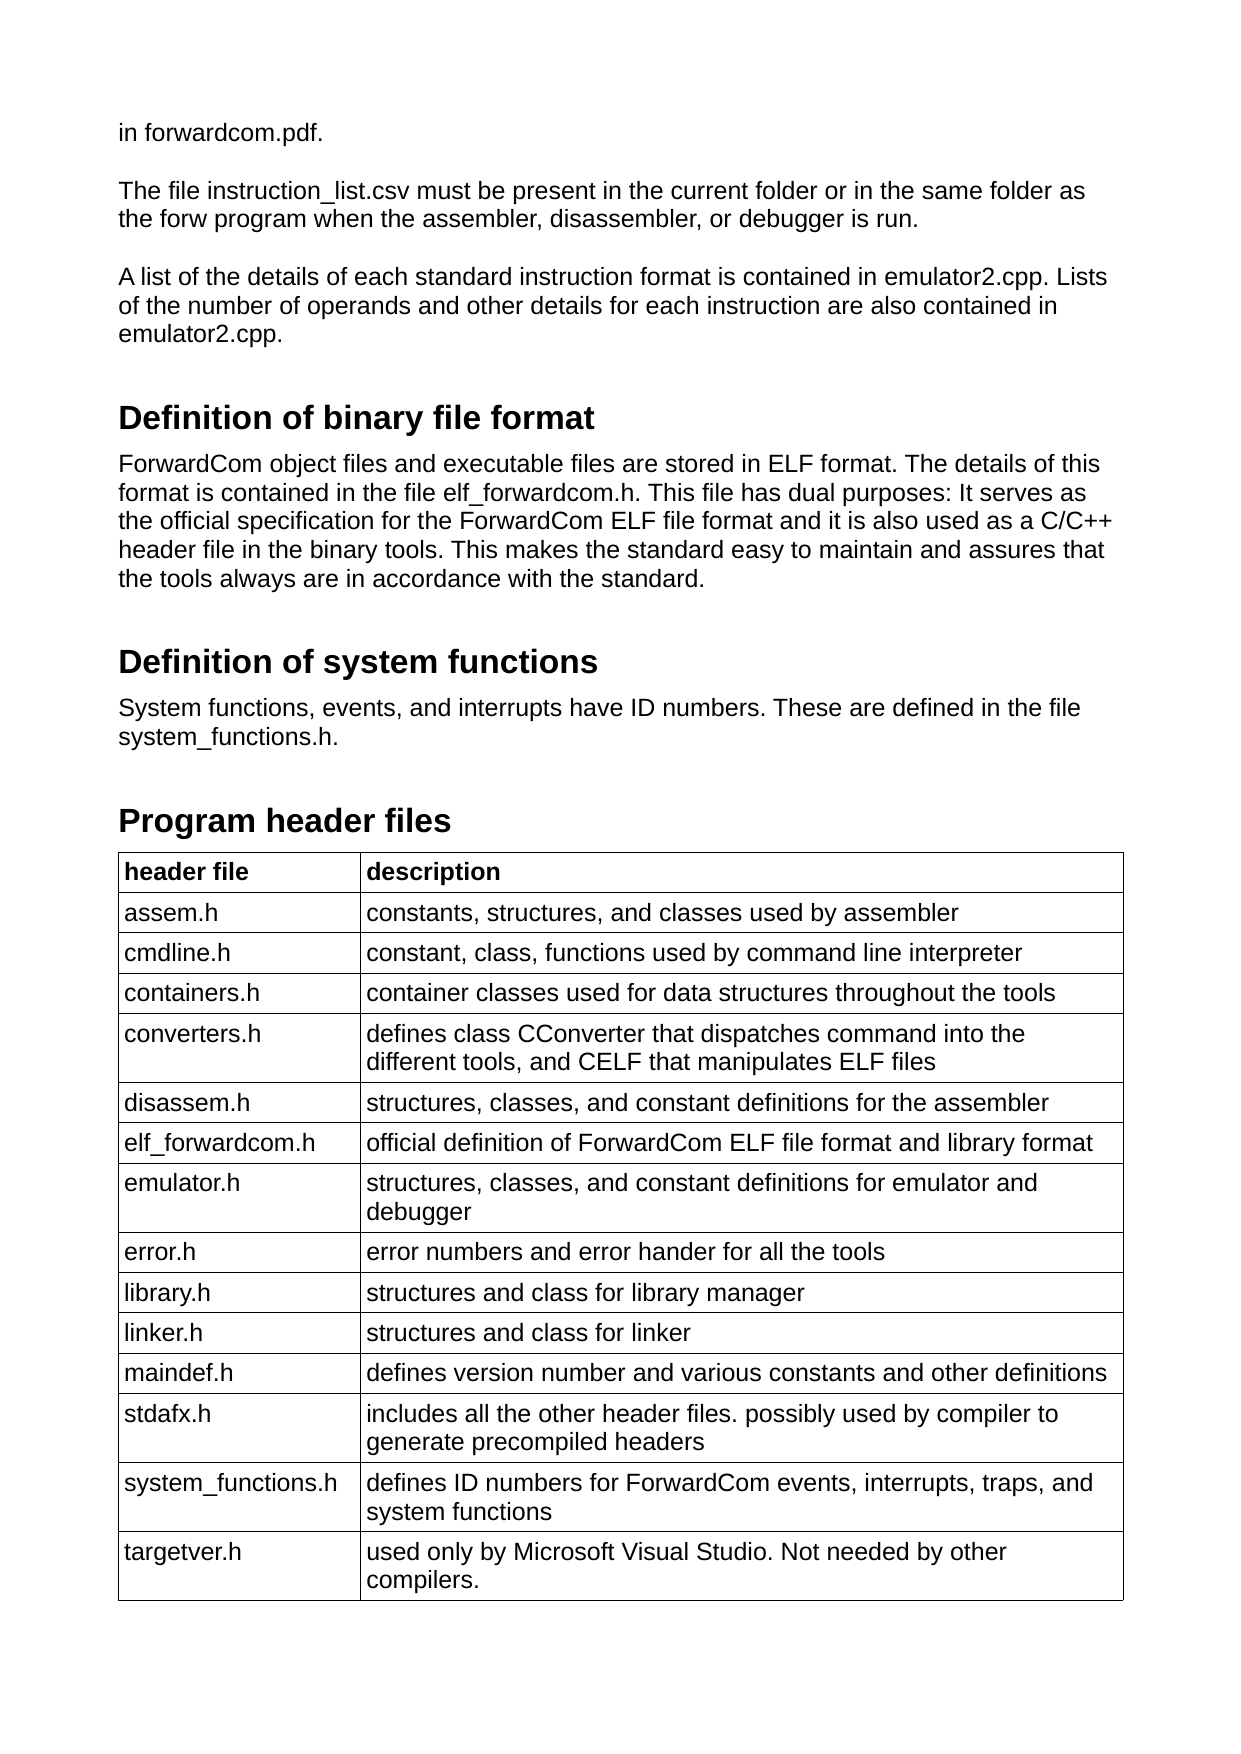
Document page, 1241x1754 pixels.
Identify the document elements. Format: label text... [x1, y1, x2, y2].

table_cell elf_forwardcom.h [119, 1123, 360, 1162]
table_cell defines ID numbers for ForwardCom events, interrupts, traps, and system functions [361, 1463, 1123, 1531]
table_cell library.h [119, 1273, 360, 1312]
text System functions, events, and interrupts have ID numbers. These are defined in the file system_functions.h. [118, 693, 1122, 751]
text in forwardcom.pdf. [118, 118, 1122, 147]
table_cell maindef.h [119, 1354, 360, 1393]
text ForwardCom object files and executable files are stored in ELF format. The details of this format is contained in the file elf_forwardcom.h. This file has dual purposes: It serves as the official specification for the ForwardCom ELF file format and it is also used as a C/C++ header file in the binary tools. This makes the standard easy to maintain and assures that the tools always are in accordance with the standard. [118, 449, 1122, 593]
table_cell defines class CConverter that dispatches command into the different tools, and CELF that manipulates ELF files [361, 1014, 1123, 1082]
table_header header file [119, 853, 360, 892]
table_cell structures, classes, and constant definitions for the assembler [361, 1083, 1123, 1122]
table_cell emulator.h [119, 1164, 360, 1232]
table_cell constants, structures, and classes used by assembler [361, 893, 1123, 932]
table_cell targetver.h [119, 1532, 360, 1600]
text The file instruction_list.csv must be present in the current folder or in the same folder as the forw program when the assembler, disassembler, or debugger is run. [118, 176, 1122, 233]
table_cell error numbers and error hander for all the tools [361, 1233, 1123, 1272]
text A list of the details of each standard instruction format is contained in emulator2.cpp. Lists of the number of operands and other details for each instruction are also contained in emulator2.cpp. [118, 262, 1122, 348]
table_cell official definition of ForwardCom ELF file format and library format [361, 1123, 1123, 1162]
table_cell structures and class for library manager [361, 1273, 1123, 1312]
table_cell linker.h [119, 1313, 360, 1352]
table_cell constant, class, functions used by command line interpreter [361, 933, 1123, 972]
subtitle Definition of system functions [118, 642, 1122, 681]
subtitle Program header files [118, 800, 1122, 839]
table_cell used only by Microsoft Visual Studio. Not needed by other compilers. [361, 1532, 1123, 1600]
table_cell includes all the other header files. possibly used by compiler to generate precompiled headers [361, 1394, 1123, 1462]
table_cell converters.h [119, 1014, 360, 1082]
table_cell assem.h [119, 893, 360, 932]
table_cell structures and class for linker [361, 1313, 1123, 1352]
table_cell error.h [119, 1233, 360, 1272]
table_header description [361, 853, 1123, 892]
table_cell containers.h [119, 974, 360, 1013]
subtitle Definition of binary file format [118, 398, 1122, 436]
table_cell structures, classes, and constant definitions for emulator and debugger [361, 1164, 1123, 1232]
table_cell stdafx.h [119, 1394, 360, 1462]
table_cell cmdline.h [119, 933, 360, 972]
table_cell disassem.h [119, 1083, 360, 1122]
table_cell container classes used for data structures throughout the tools [361, 974, 1123, 1013]
table_cell system_functions.h [119, 1463, 360, 1531]
table_cell defines version number and various constants and other definitions [361, 1354, 1123, 1393]
